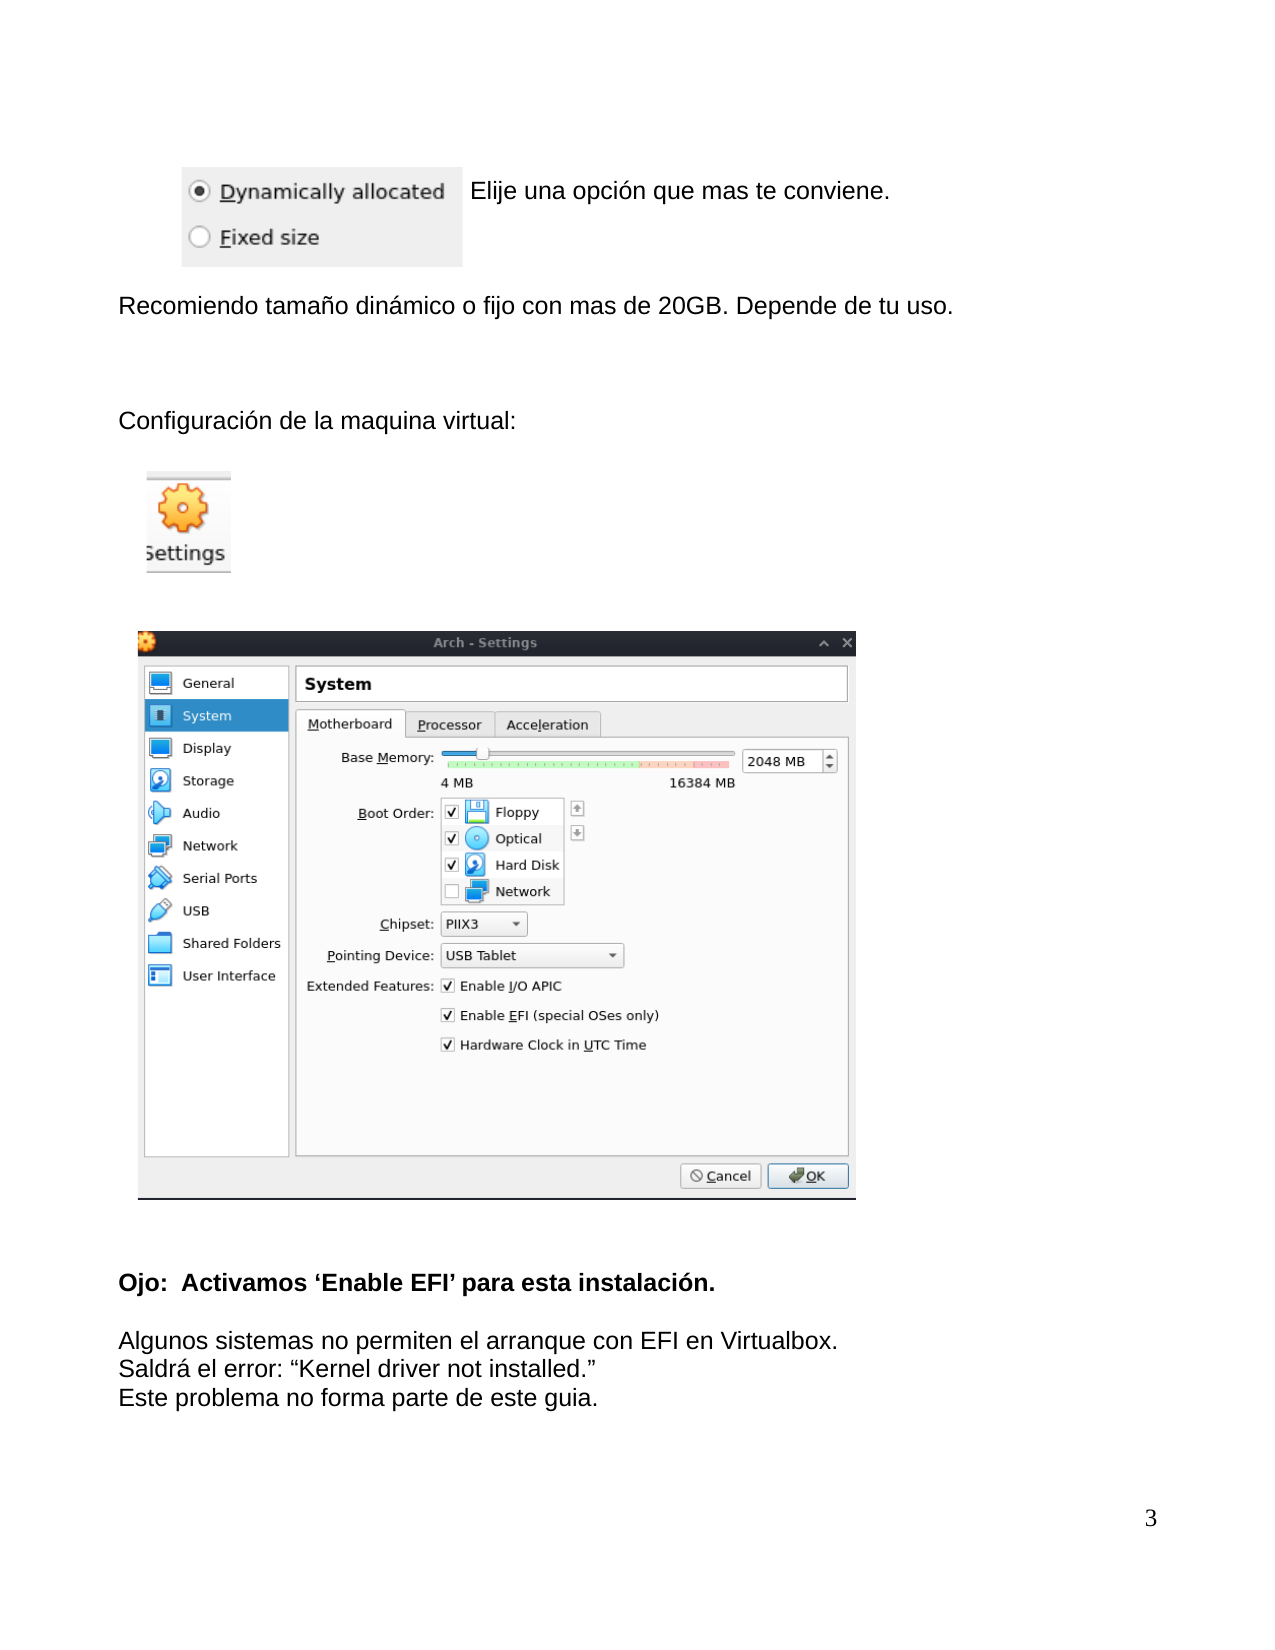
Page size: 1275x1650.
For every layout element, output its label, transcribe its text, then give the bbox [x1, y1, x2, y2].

text Algunos sistemas no permiten el arranque con EFI en Virtualbox. [118, 1326, 1157, 1354]
text [118, 176, 181, 204]
text Elije una opción que mas te conviene. [463, 176, 1157, 204]
picture [137, 631, 856, 1200]
text Configuración de la maquina virtual: [118, 406, 1157, 434]
picture [181, 167, 463, 267]
text Este problema no forma parte de este guia. [118, 1383, 1157, 1412]
text Recomiendo tamaño dinámico o fijo con mas de 20GB. Depende de tu uso. [118, 291, 1157, 319]
text Ojo: Activamos ‘Enable EFI’ para esta instalación. [118, 1268, 1157, 1297]
text Saldrá el error: “Kernel driver not installed.” [118, 1354, 1157, 1383]
picture [146, 471, 231, 573]
